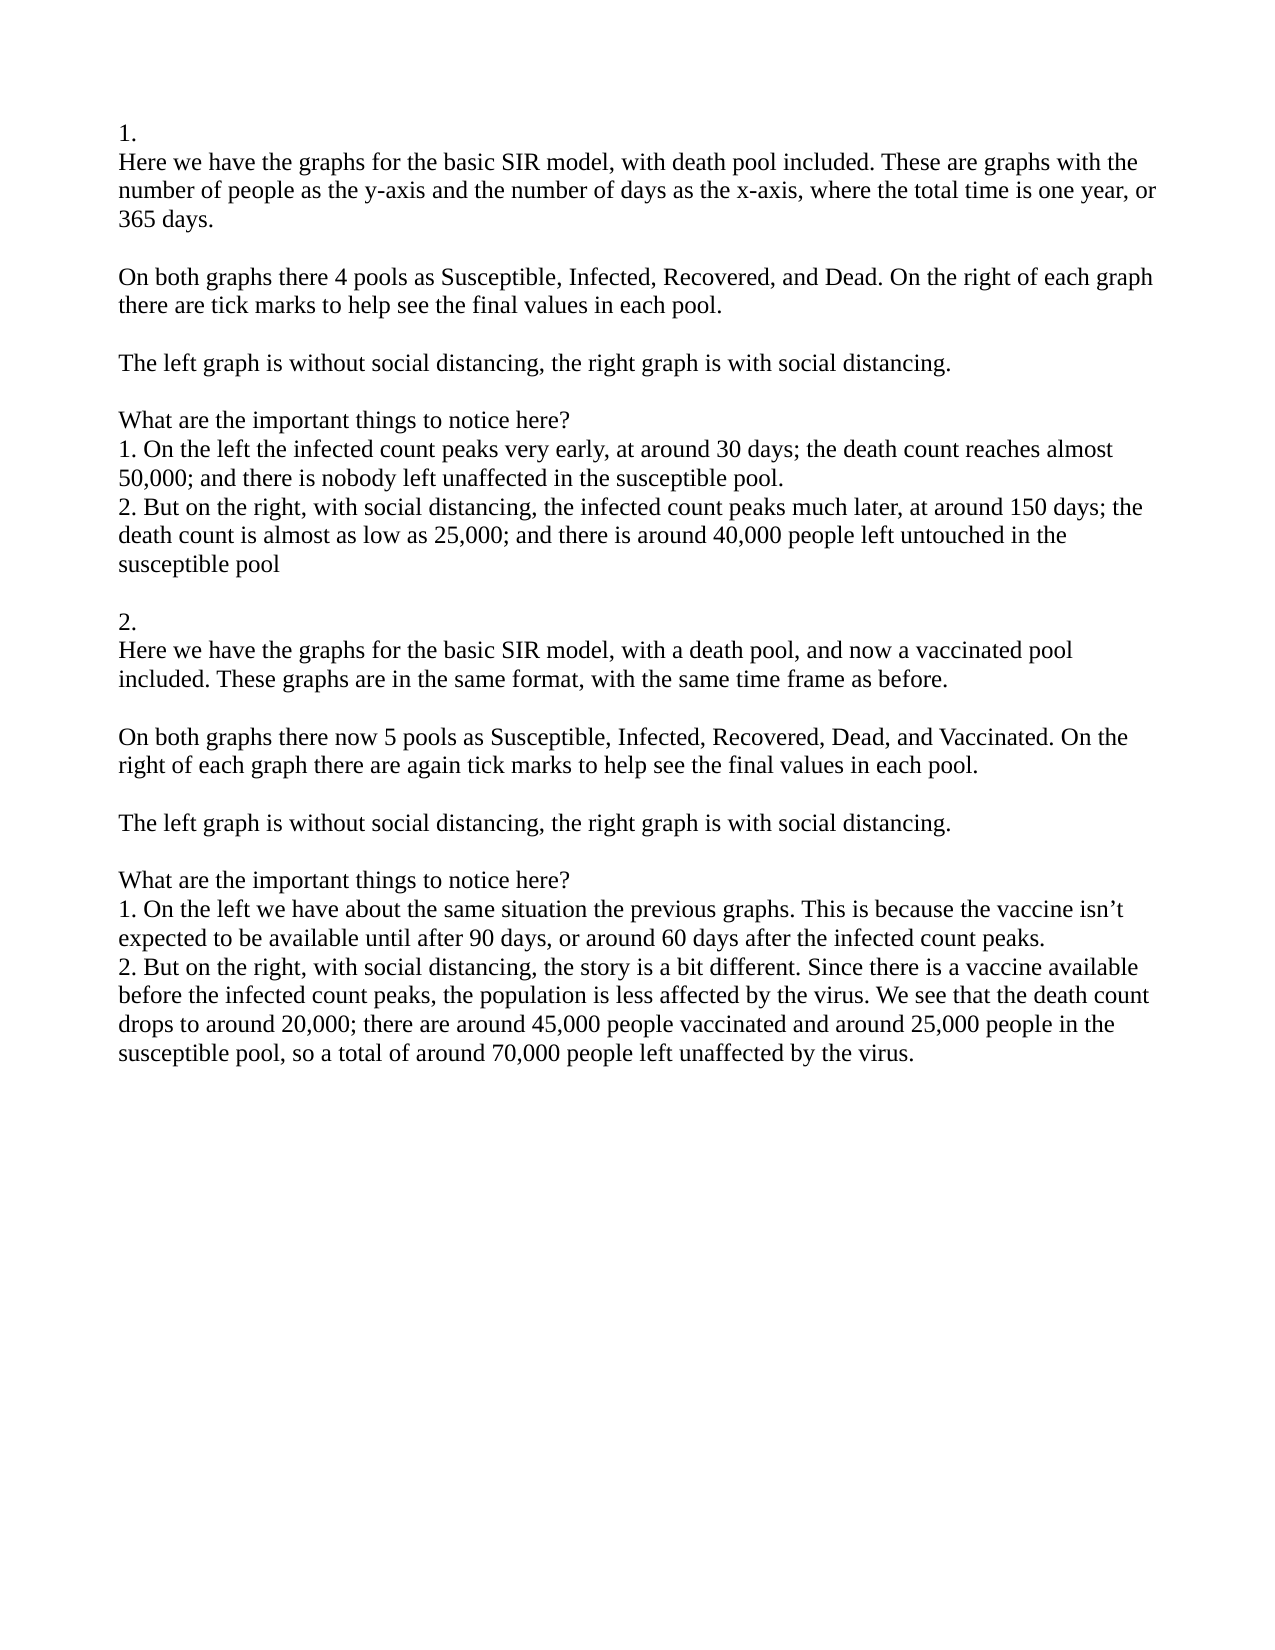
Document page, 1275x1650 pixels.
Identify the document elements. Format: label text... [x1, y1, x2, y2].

text What are the important things to notice here? [118, 866, 1157, 894]
text 1. On the left we have about the same situation the previous graphs. This is because the vaccine isn’t expected to be available until after 90 days, or around 60 days after the infected count peaks. [118, 894, 1157, 952]
text On both graphs there 4 pools as Susceptible, Infected, Recovered, and Dead. On the right of each graph there are tick marks to help see the final values in each pool. [118, 262, 1157, 319]
text 2. But on the right, with social distancing, the story is a bit different. Since there is a vaccine available before the infected count peaks, the population is less affected by the virus. We see that the death count drops to around 20,000; there are around 45,000 people vaccinated and around 25,000 people in the susceptible pool, so a total of around 70,000 people left unaffected by the virus. [118, 952, 1157, 1067]
text 1. On the left the infected count peaks very early, at around 30 days; the death count reaches almost 50,000; and there is nobody left unaffected in the susceptible pool. [118, 434, 1157, 492]
text What are the important things to notice here? [118, 406, 1157, 434]
text On both graphs there now 5 pools as Susceptible, Infected, Recovered, Dead, and Vaccinated. On the right of each graph there are again tick marks to help see the final values in each pool. [118, 722, 1157, 779]
text 2. [118, 607, 1157, 636]
text 1. [118, 118, 1157, 147]
text Here we have the graphs for the basic SIR model, with a death pool, and now a vaccinated pool included. These graphs are in the same format, with the same time frame as before. [118, 636, 1157, 693]
text Here we have the graphs for the basic SIR model, with death pool included. These are graphs with the number of people as the y-axis and the number of days as the x-axis, where the total time is one year, or 365 days. [118, 147, 1157, 233]
text The left graph is without social distancing, the right graph is with social distancing. [118, 808, 1157, 837]
text 2. But on the right, with social distancing, the infected count peaks much later, at around 150 days; the death count is almost as low as 25,000; and there is around 40,000 people left untouched in the susceptible pool [118, 492, 1157, 578]
text The left graph is without social distancing, the right graph is with social distancing. [118, 348, 1157, 377]
